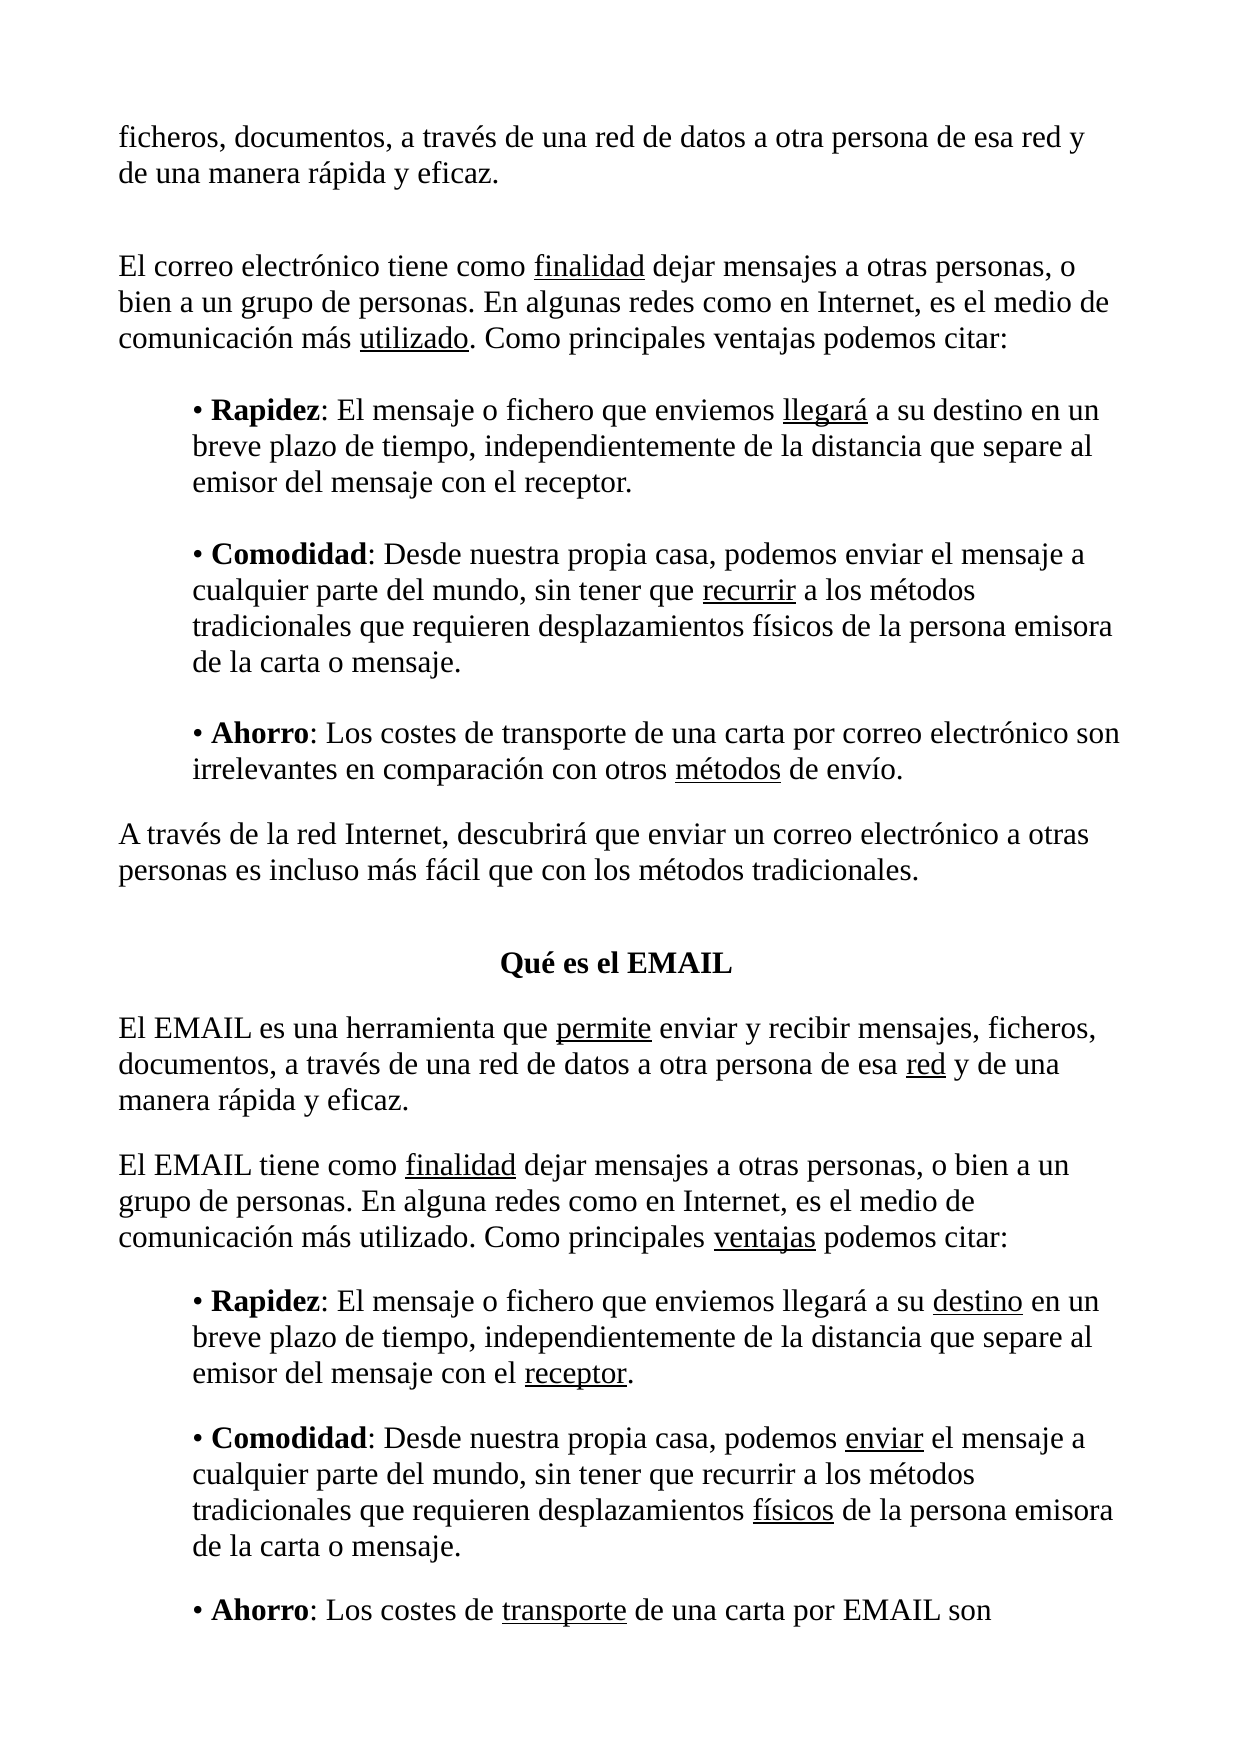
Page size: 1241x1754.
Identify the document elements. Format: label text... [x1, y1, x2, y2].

text A través de la red Internet, descubrirá que enviar un correo electrónico a otras personas es incluso más fácil que con los métodos tradicionales. [118, 815, 1122, 887]
text • Ahorro: Los costes de transporte de una carta por EMAIL son [118, 1592, 1122, 1627]
text El EMAIL tiene como finalidad dejar mensajes a otras personas, o bien a un grupo de personas. En alguna redes como en Internet, es el medio de comunicación más utilizado. Como principales ventajas podemos citar: [118, 1146, 1122, 1254]
text El correo electrónico tiene como finalidad dejar mensajes a otras personas, o bien a un grupo de personas. En algunas redes como en Internet, es el medio de comunicación más utilizado. Como principales ventajas podemos citar: [118, 247, 1122, 355]
text • Comodidad: Desde nuestra propia casa, podemos enviar el mensaje a cualquier parte del mundo, sin tener que recurrir a los métodos tradicionales que requieren desplazamientos físicos de la persona emisora de la carta o mensaje. [118, 535, 1122, 679]
text • Rapidez: El mensaje o fichero que enviemos llegará a su destino en un breve plazo de tiempo, independientemente de la distancia que separe al emisor del mensaje con el receptor. [118, 1282, 1122, 1390]
text • Comodidad: Desde nuestra propia casa, podemos enviar el mensaje a cualquier parte del mundo, sin tener que recurrir a los métodos tradicionales que requieren desplazamientos físicos de la persona emisora de la carta o mensaje. [118, 1419, 1122, 1563]
text El EMAIL es una herramienta que permite enviar y recibir mensajes, ficheros, documentos, a través de una red de datos a otra persona de esa red y de una manera rápida y eficaz. [118, 1009, 1122, 1117]
text • Rapidez: El mensaje o fichero que enviemos llegará a su destino en un breve plazo de tiempo, independientemente de la distancia que separe al emisor del mensaje con el receptor. [118, 391, 1122, 499]
text • Ahorro: Los costes de transporte de una carta por correo electrónico son irrelevantes en comparación con otros métodos de envío. [118, 715, 1122, 787]
text Qué es el EMAIL [118, 945, 1122, 981]
text ficheros, documentos, a través de una red de datos a otra persona de esa red y de una manera rápida y eficaz. [118, 118, 1122, 190]
